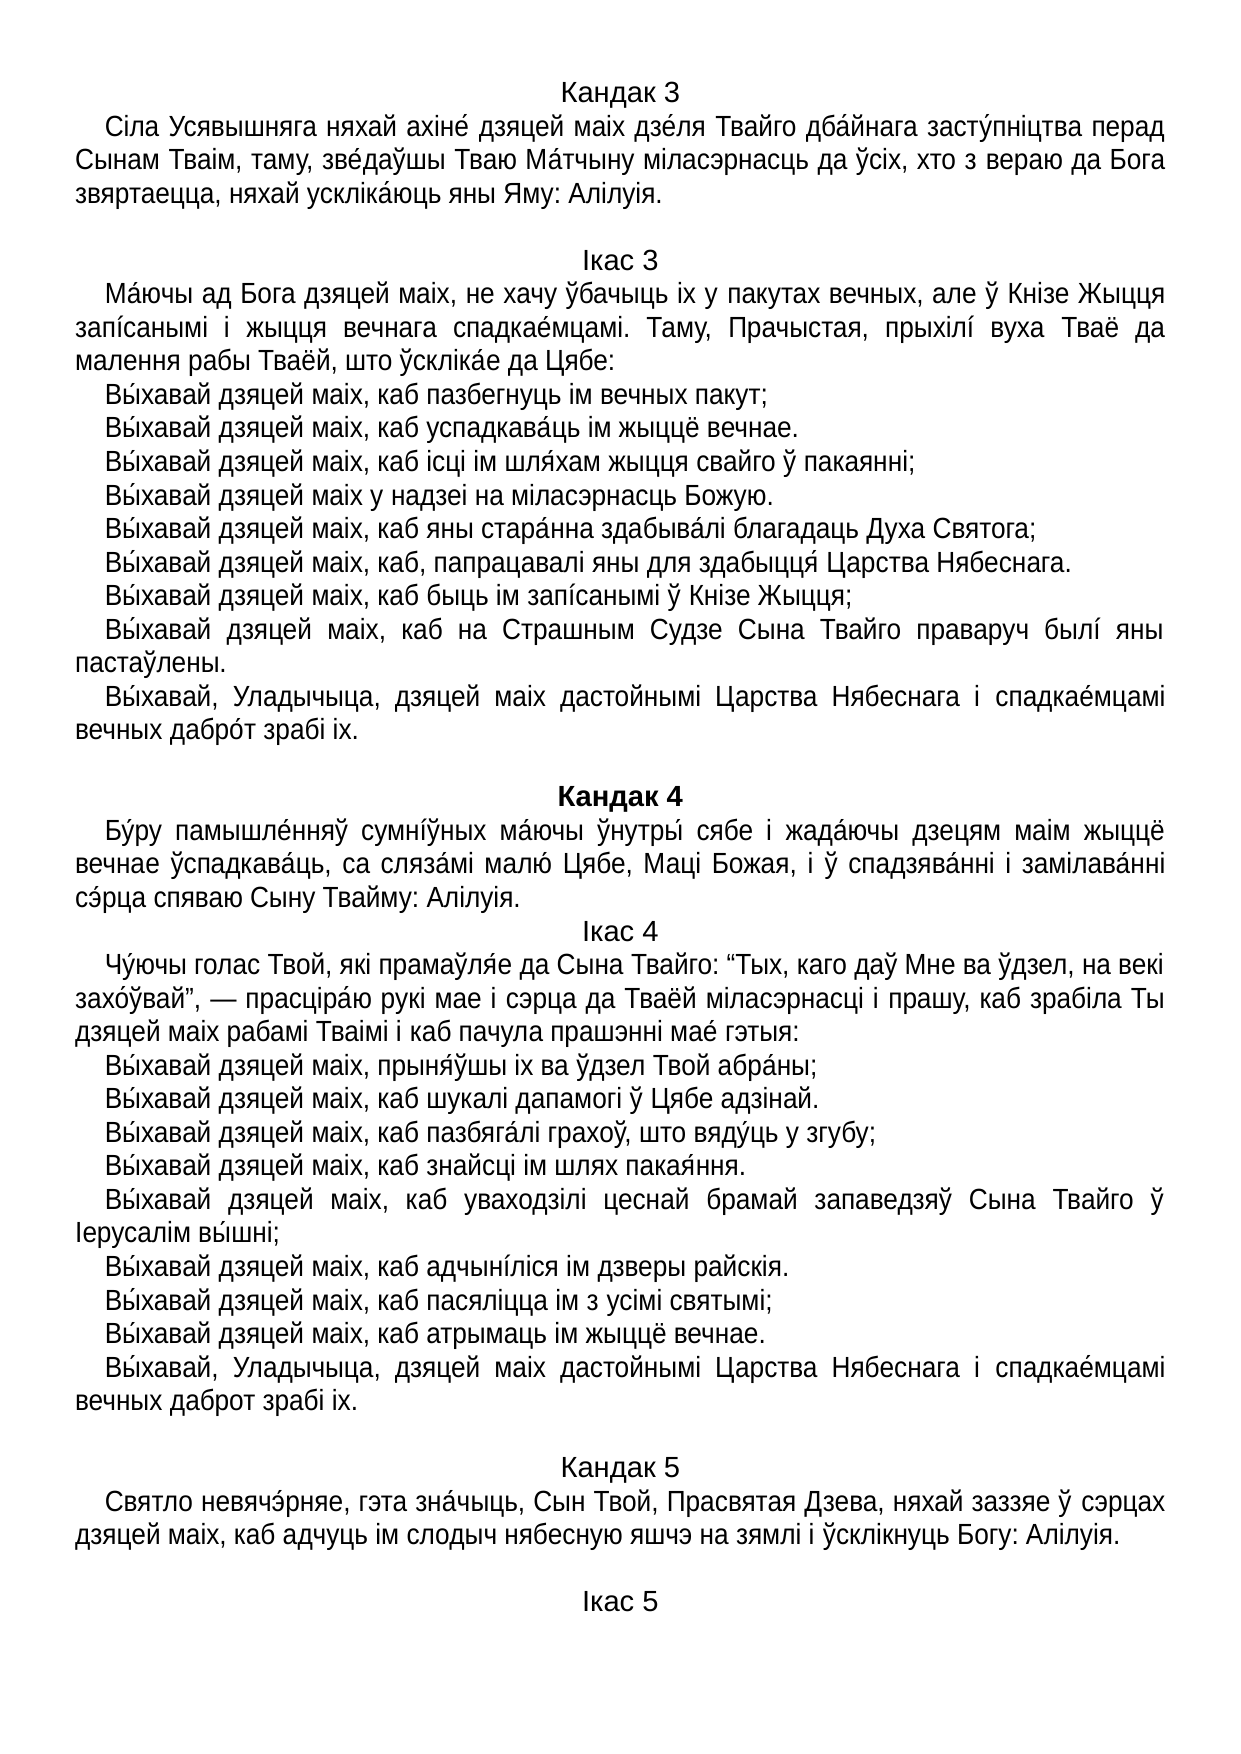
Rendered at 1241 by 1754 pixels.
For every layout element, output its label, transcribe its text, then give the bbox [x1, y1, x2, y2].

text Ма́ючы ад Бога дзяцей маіх, не хачу ўбачыць іх у пакутах вечных, але ў Кнізе Жыцця запíсанымі і жыцця вечнага спадкае́мцамі. Таму, Прачыстая, прыхілí вуха Тваё да малення рабы Тваёй, што ўскліка́е да Цябе: [75, 276, 1165, 377]
text Вы́хавай дзяцей маіх, каб атрымаць ім жыццё вечнае. [75, 1316, 1165, 1349]
text Вы́хавай дзяцей маіх, каб быць ім запíсанымі ў Кнізе Жыцця; [75, 578, 1165, 612]
text Вы́хавай дзяцей маіх, каб знайсці ім шлях пакая́ння. [75, 1148, 1165, 1182]
text Вы́хавай дзяцей маіх, каб успадкава́ць ім жыццё вечнае. [75, 410, 1165, 444]
text Вы́хавай дзяцей маіх, каб шукалі дапамогі ў Цябе адзінай. [75, 1081, 1165, 1115]
text Кандак 3 [75, 75, 1165, 108]
text Вы́хавай дзяцей маіх, каб пасяліцца ім з усімі святымі; [75, 1282, 1165, 1316]
text Кандак 5 [75, 1450, 1165, 1484]
text Кандак 4 [75, 779, 1165, 813]
text Чу́ючы голас Твой, які прамаўля́е да Сына Твайго: “Тых, каго даў Мне ва ўдзел, на векі захо́ўвай”, — прасціра́ю рукі мае і сэрца да Тваёй міласэрнасці і прашу, каб зрабіла Ты дзяцей маіх рабамі Тваімі і каб пачула прашэнні мае́ гэтыя: [75, 947, 1165, 1048]
text Вы́хавай дзяцей маіх, каб уваходзілі цеснай брамай запаведзяў Сына Твайго ў Іерусалім вы́шні; [75, 1182, 1165, 1249]
text Святло невячэ́рняе, гэта зна́чыць, Сын Твой, Прасвятая Дзева, няхай заззяе ў сэрцах дзяцей маіх, каб адчуць ім слодыч нябесную яшчэ на зямлі і ўсклікнуць Богу: Алілуія. [75, 1484, 1165, 1551]
text Вы́хавай, Уладычыца, дзяцей маіх дастойнымі Царства Нябеснага і спадкае́мцамі вечных дабро́т зрабі іх. [75, 679, 1165, 746]
text Iкас 5 [75, 1584, 1165, 1618]
text Вы́хавай дзяцей маіх, каб на Страшным Судзе Сына Твайго праваруч былí яны пастаўлены. [75, 612, 1165, 679]
text Вы́хавай дзяцей маіх, каб адчынíліся ім дзверы райскія. [75, 1249, 1165, 1282]
text Вы́хавай дзяцей маіх у надзеі на міласэрнасць Божую. [75, 477, 1165, 511]
text Iкас 3 [75, 243, 1165, 276]
text Iкас 4 [75, 913, 1165, 947]
text Вы́хавай дзяцей маіх, каб ісці ім шля́хам жыцця свайго ў пакаянні; [75, 444, 1165, 477]
text Вы́хавай дзяцей маіх, каб пазбегнуць ім вечных пакут; [75, 377, 1165, 410]
text Вы́хавай дзяцей маіх, каб яны стара́нна здабыва́лі благадаць Духа Святога; [75, 511, 1165, 544]
text Бу́ру памышле́нняў сумнíўных ма́ючы ўнутры́ сябе і жада́ючы дзецям маім жыццё вечнае ўспадкава́ць, са сляза́мі малю́ Цябе, Маці Божая, і ў спадзява́нні і замілава́нні сэ́рца спяваю Сыну Твайму: Алілуія. [75, 813, 1165, 913]
text Сіла Усявышняга няхай ахіне́ дзяцей маіх дзе́ля Твайго дба́йнага засту́пніцтва перад Сынам Тваім, таму, зве́даўшы Тваю Ма́тчыну міласэрнасць да ўсіх, хто з вераю да Бога звяртаецца, няхай ускліка́юць яны Яму: Алілуія. [75, 108, 1165, 209]
text Вы́хавай дзяцей маіх, каб пазбяга́лі грахоў, што вяду́ць у згубу; [75, 1115, 1165, 1148]
text Вы́хавай дзяцей маіх, каб, папрацавалі яны для здабыцця́ Царства Нябеснага. [75, 544, 1165, 578]
text Вы́хавай дзяцей маіх, прыня́ўшы іх ва ўдзел Твой абра́ны; [75, 1048, 1165, 1081]
text Вы́хавай, Уладычыца, дзяцей маіх дастойнымі Царства Нябеснага і спадкае́мцамі вечных даброт зрабі іх. [75, 1349, 1165, 1417]
